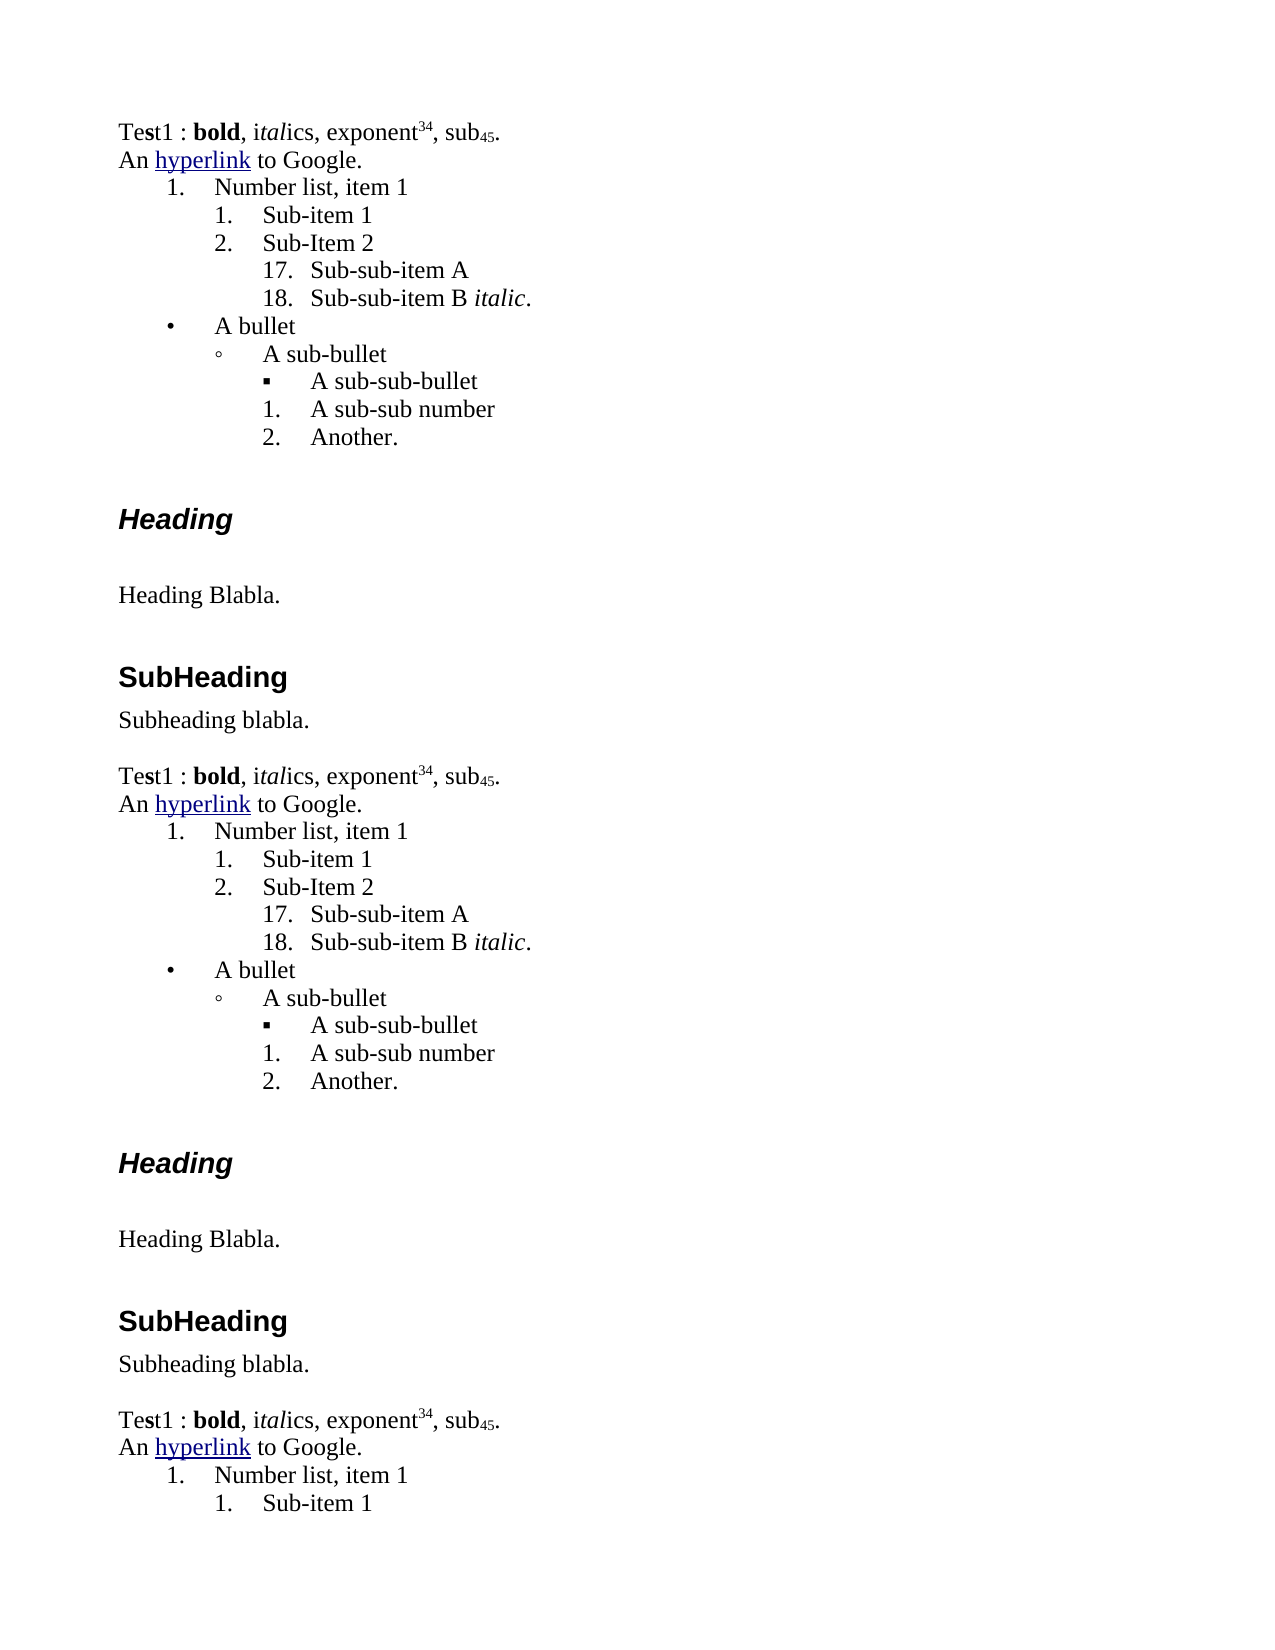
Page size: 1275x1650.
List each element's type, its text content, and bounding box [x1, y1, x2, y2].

list Another. [262, 423, 1157, 478]
list A sub-sub number [262, 1039, 1157, 1067]
list Sub-Item 2 [214, 873, 1157, 901]
subtitle Heading [118, 503, 1157, 568]
subtitle SubHeading [118, 661, 1157, 694]
text Heading Blabla. [118, 581, 1157, 636]
text Subheading blabla. [118, 707, 1157, 762]
list A sub-sub-bullet [262, 1011, 1157, 1039]
subtitle Heading [118, 1147, 1157, 1212]
text An hyperlink to Google. [118, 1433, 1157, 1461]
text Subheading blabla. [118, 1350, 1157, 1406]
list Number list, item 1 [166, 1461, 1157, 1489]
list Sub-item 1 [214, 201, 1157, 229]
list Number list, item 1 [166, 817, 1157, 845]
subtitle SubHeading [118, 1305, 1157, 1338]
list Sub-sub-item B italic. [262, 928, 1157, 956]
list A sub-sub-bullet [262, 367, 1157, 395]
list Sub-sub-item B italic. [262, 284, 1157, 312]
list Sub-item 1 [214, 1489, 1157, 1517]
list Sub-Item 2 [214, 229, 1157, 257]
text Test1 : bold, italics, exponent34, sub45. [118, 762, 1157, 790]
text Test1 : bold, italics, exponent34, sub45. [118, 118, 1157, 146]
list A sub-bullet [214, 340, 1157, 367]
text Heading Blabla. [118, 1225, 1157, 1280]
list A bullet [166, 956, 1157, 984]
list A sub-bullet [214, 984, 1157, 1011]
text An hyperlink to Google. [118, 146, 1157, 173]
list Sub-sub-item A [262, 257, 1157, 284]
list Another. [262, 1067, 1157, 1122]
list A sub-sub number [262, 395, 1157, 423]
text Test1 : bold, italics, exponent34, sub45. [118, 1406, 1157, 1433]
list A bullet [166, 312, 1157, 340]
list Sub-item 1 [214, 845, 1157, 873]
list Number list, item 1 [166, 173, 1157, 201]
text An hyperlink to Google. [118, 790, 1157, 817]
list Sub-sub-item A [262, 901, 1157, 928]
